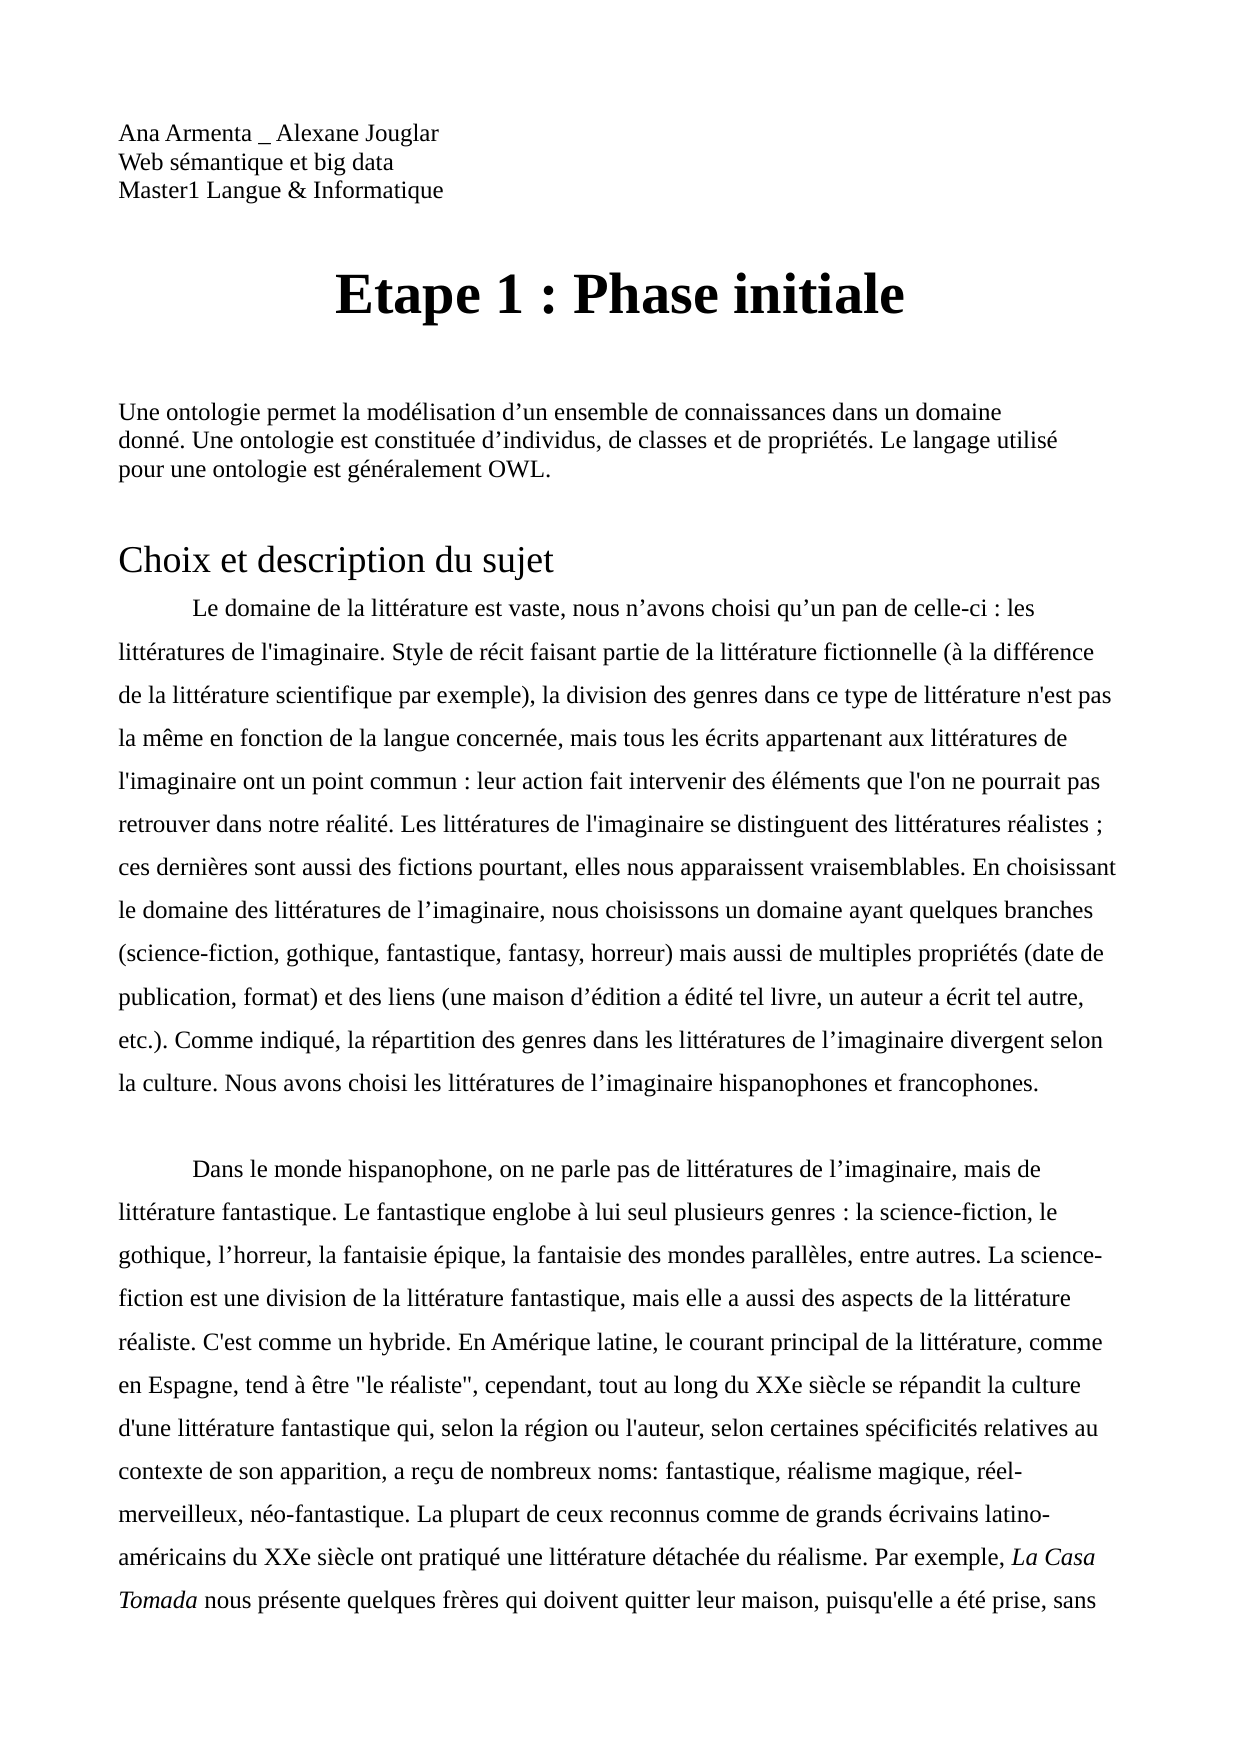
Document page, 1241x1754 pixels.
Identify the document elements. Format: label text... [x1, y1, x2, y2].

text Dans le monde hispanophone, on ne parle pas de littératures de l’imaginaire, mais de littérature fantastique. Le fantastique englobe à lui seul plusieurs genres : la science-fiction, le gothique, l’horreur, la fantaisie épique, la fantaisie des mondes parallèles, entre autres. La science-fiction est une division de la littérature fantastique, mais elle a aussi des aspects de la littérature réaliste. C'est comme un hybride. En Amérique latine, le courant principal de la littérature, comme en Espagne, tend à être "le réaliste", cependant, tout au long du XXe siècle se répandit la culture d'une littérature fantastique qui, selon la région ou l'auteur, selon certaines spécificités relatives au contexte de son apparition, a reçu de nombreux noms: fantastique, réalisme magique, réel-merveilleux, néo-fantastique. La plupart de ceux reconnus comme de grands écrivains latino-américains du XXe siècle ont pratiqué une littérature détachée du réalisme. Par exemple, La Casa Tomada nous présente quelques frères qui doivent quitter leur maison, puisqu'elle a été prise, sans [118, 1154, 1122, 1614]
subtitle Choix et description du sujet [118, 537, 1122, 581]
text Le domaine de la littérature est vaste, nous n’avons choisi qu’un pan de celle-ci : les littératures de l'imaginaire. Style de récit faisant partie de la littérature fictionnelle (à la différence de la littérature scientifique par exemple), la division des genres dans ce type de littérature n'est pas la même en fonction de la langue concernée, mais tous les écrits appartenant aux littératures de l'imaginaire ont un point commun : leur action fait intervenir des éléments que l'on ne pourrait pas retrouver dans notre réalité. Les littératures de l'imaginaire se distinguent des littératures réalistes ; ces dernières sont aussi des fictions pourtant, elles nous apparaissent vraisemblables. En choisissant le domaine des littératures de l’imaginaire, nous choisissons un domaine ayant quelques branches (science-fiction, gothique, fantastique, fantasy, horreur) mais aussi de multiples propriétés (date de publication, format) et des liens (une maison d’édition a édité tel livre, un auteur a écrit tel autre, etc.). Comme indiqué, la répartition des genres dans les littératures de l’imaginaire divergent selon la culture. Nous avons choisi les littératures de l’imaginaire hispanophones et francophones. [118, 593, 1122, 1097]
text Une ontologie permet la modélisation d’un ensemble de connaissances dans un domaine donné. Une ontologie est constituée d’individus, de classes et de propriétés. Le langage utilisé pour une ontologie est généralement OWL. [118, 397, 1063, 483]
title Etape 1 : Phase initiale [118, 259, 1122, 326]
